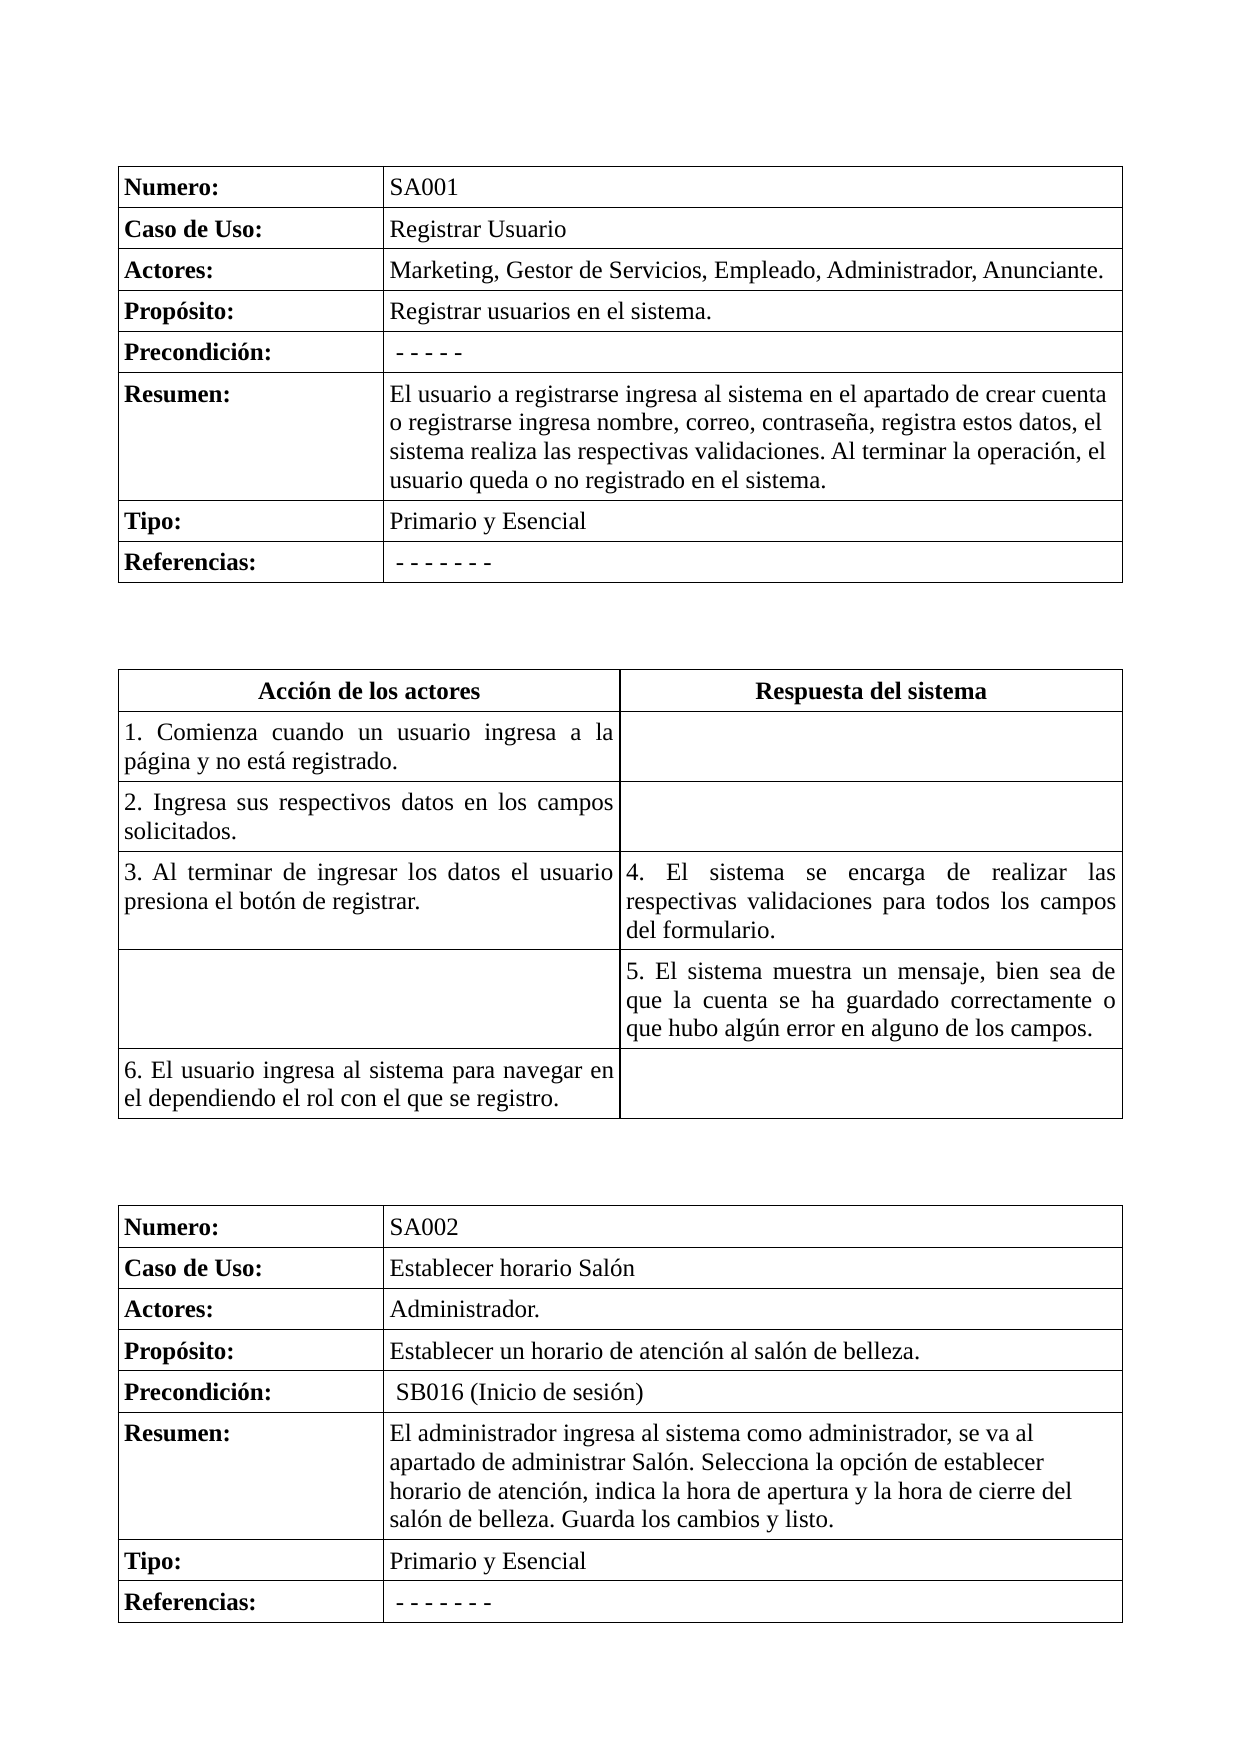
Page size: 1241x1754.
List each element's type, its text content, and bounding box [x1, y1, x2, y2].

table_header Acción de los actores [119, 670, 619, 711]
table_cell Primario y Esencial [384, 1540, 1122, 1580]
table_cell El usuario a registrarse ingresa al sistema en el apartado de crear cuenta o registrarse ingresa nombre, correo, contraseña, registra estos datos, el sistema realiza las respectivas validaciones. Al terminar la operación, el usuario queda o no registrado en el sistema. [384, 373, 1122, 499]
table_cell Marketing, Gestor de Servicios, Empleado, Administrador, Anunciante. [384, 249, 1122, 289]
table_header SA001 [384, 167, 1122, 207]
table_cell Referencias: [119, 542, 383, 582]
table_cell 2. Ingresa sus respectivos datos en los campos solicitados. [119, 782, 619, 851]
table_cell 5. El sistema muestra un mensaje, bien sea de que la cuenta se ha guardado correctamente o que hubo algún error en alguno de los campos. [621, 950, 1122, 1048]
table_cell Resumen: [119, 373, 383, 499]
table_cell Tipo: [119, 1540, 383, 1580]
table_cell Resumen: [119, 1413, 383, 1539]
table_cell [119, 950, 619, 1048]
table_cell Propósito: [119, 291, 383, 331]
table_cell Actores: [119, 1289, 383, 1329]
table_cell Caso de Uso: [119, 208, 383, 248]
table_header Numero: [119, 167, 383, 207]
table_cell - - - - - [384, 332, 1122, 372]
table_cell Precondición: [119, 332, 383, 372]
table_cell Primario y Esencial [384, 501, 1122, 541]
table_cell Establecer un horario de atención al salón de belleza. [384, 1330, 1122, 1370]
table_cell [621, 1049, 1122, 1118]
table_cell Actores: [119, 249, 383, 289]
table_cell - - - - - - - [384, 1581, 1122, 1622]
table_cell [621, 782, 1122, 851]
table_header Respuesta del sistema [621, 670, 1122, 711]
table_cell Establecer horario Salón [384, 1248, 1122, 1288]
table_cell Registrar usuarios en el sistema. [384, 291, 1122, 331]
table_cell El administrador ingresa al sistema como administrador, se va al apartado de administrar Salón. Selecciona la opción de establecer horario de atención, indica la hora de apertura y la hora de cierre del salón de belleza. Guarda los cambios y listo. [384, 1413, 1122, 1539]
table_cell 4. El sistema se encarga de realizar las respectivas validaciones para todos los campos del formulario. [621, 852, 1122, 949]
table_cell - - - - - - - [384, 542, 1122, 582]
table_cell 6. El usuario ingresa al sistema para navegar en el dependiendo el rol con el que se registro. [119, 1049, 619, 1118]
table_cell 3. Al terminar de ingresar los datos el usuario presiona el botón de registrar. [119, 852, 619, 949]
table_cell Registrar Usuario [384, 208, 1122, 248]
table_cell Administrador. [384, 1289, 1122, 1329]
table_cell 1. Comienza cuando un usuario ingresa a la página y no está registrado. [119, 712, 619, 781]
table_header Numero: [119, 1206, 383, 1247]
table_cell Referencias: [119, 1581, 383, 1622]
table_cell Precondición: [119, 1371, 383, 1412]
table_cell Tipo: [119, 501, 383, 541]
table_cell SB016 (Inicio de sesión) [384, 1371, 1122, 1412]
table_cell Caso de Uso: [119, 1248, 383, 1288]
table_cell Propósito: [119, 1330, 383, 1370]
table_header SA002 [384, 1206, 1122, 1247]
table_cell [621, 712, 1122, 781]
